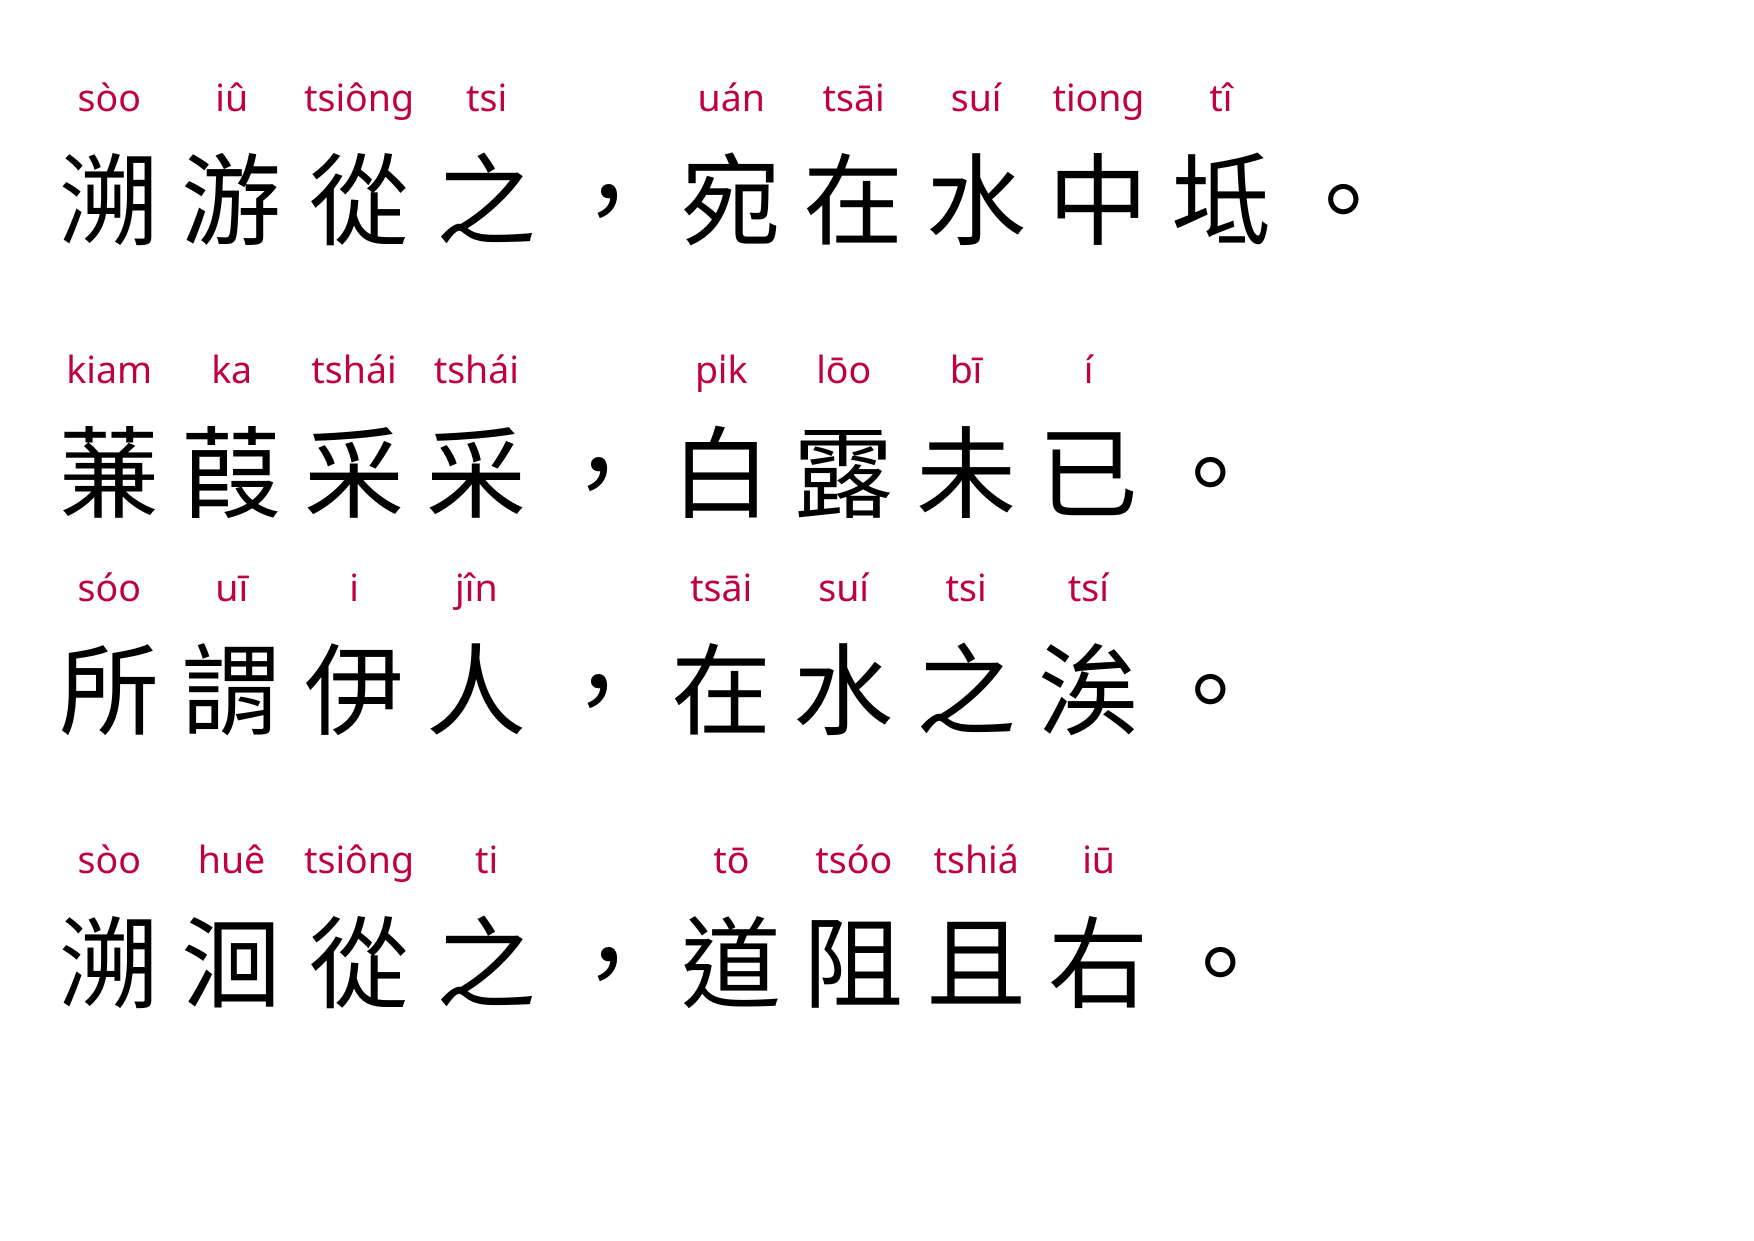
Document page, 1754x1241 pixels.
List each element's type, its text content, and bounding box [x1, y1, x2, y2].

text 溯sòo 洄huê 從tsiông 之ti ， 道tō 阻tsóo 且tshiá 右iū 。 溯sòo 游iû 從tsiông 之tsi ， 宛uán 在tsāi 水suí 中tiong 沚tsí 。 [59, 833, 1683, 1029]
text 蒹kiam 葭ka 采tshái 采tshái ， 白pi̍k 露lōo 未bī 已í 。 所sóo 謂uī 伊i 人jîn ， 在tsāi 水suí 之tsi 涘tsí 。 [59, 343, 1683, 757]
text 溯sòo 洄huê 從tsiông 之ti ， 道tō 阻tsóo 且tshiá 躋tse 。 溯sòo 游iû 從tsiông 之tsi ， 宛uán 在tsāi 水suí 中tiong 坻tî 。 [59, 71, 1683, 267]
